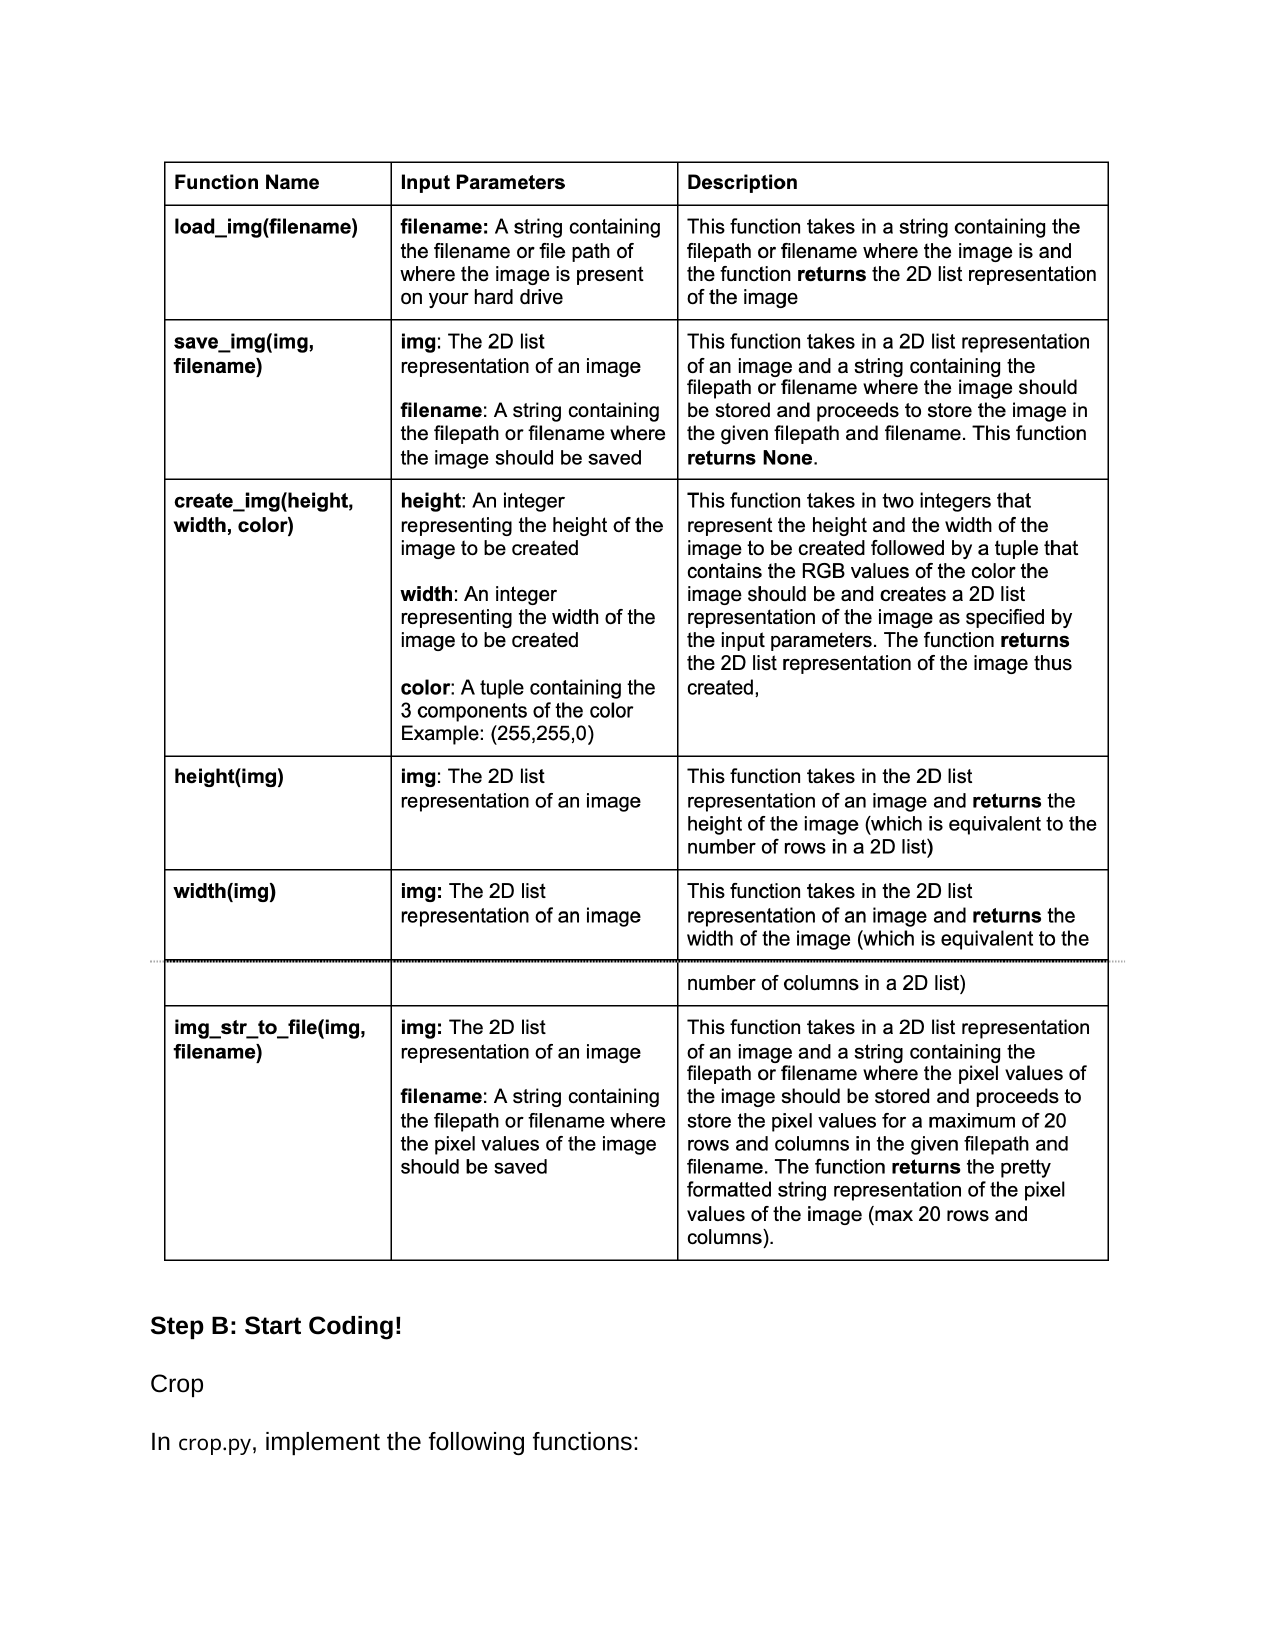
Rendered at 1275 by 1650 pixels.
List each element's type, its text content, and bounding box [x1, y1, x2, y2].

picture [150, 150, 1125, 1282]
subtitle Step B: Start Coding! [150, 1311, 1125, 1340]
text Crop [150, 1369, 1125, 1398]
text In crop.py, implement the following functions: [150, 1427, 1125, 1457]
